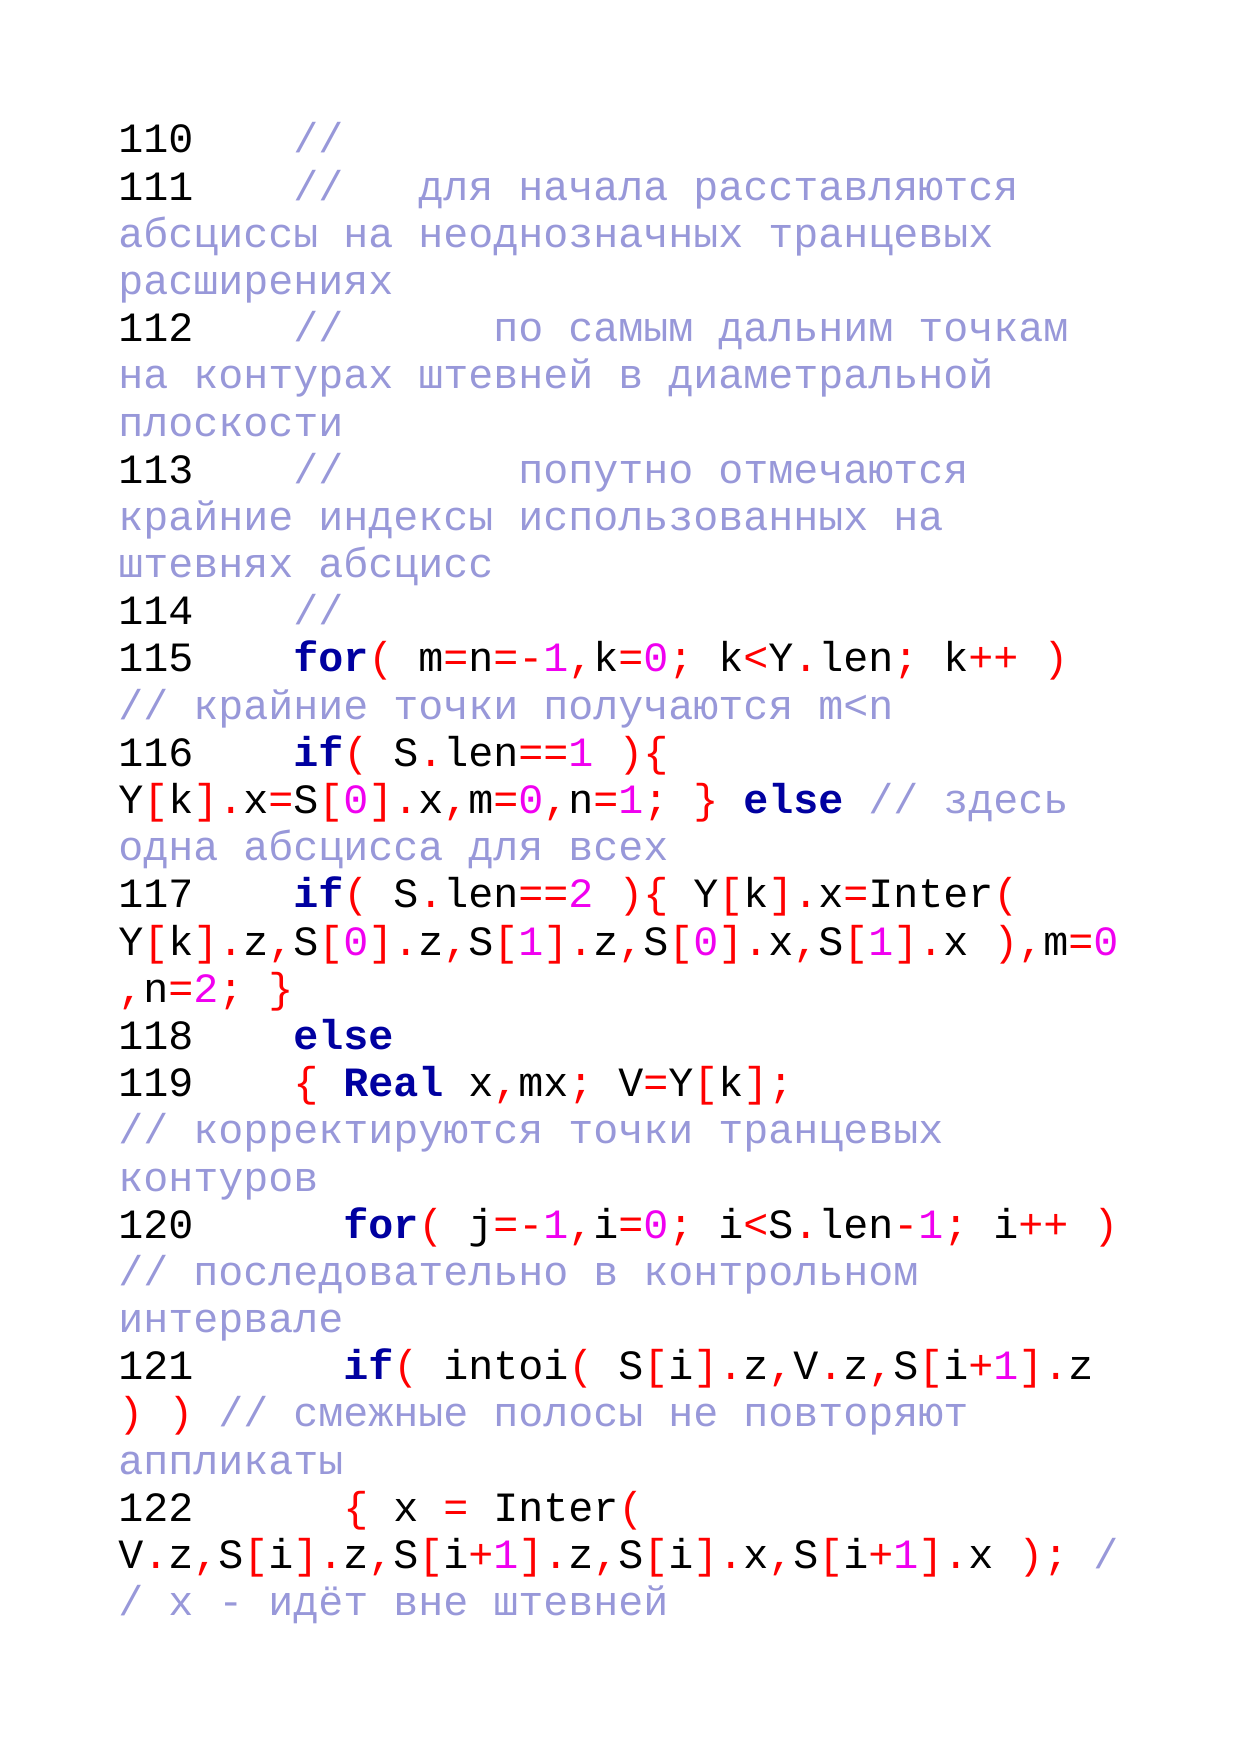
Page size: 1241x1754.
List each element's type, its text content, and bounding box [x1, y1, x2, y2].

subtitle 119 { Real x,mx; V=Y[k]; // корректируются точки транцевых контуров [118, 1062, 1122, 1203]
subtitle 113 // попутно отмечаются крайние индексы использованных на штевнях абсцисс [118, 448, 1122, 590]
subtitle 110 // [118, 118, 1122, 165]
subtitle 117 if( S.len==2 ){ Y[k].x=Inter( Y[k].z,S[0].z,S[1].z,S[0].x,S[1].x ),m=0,n=2; } [118, 873, 1122, 1015]
subtitle 122 { x = Inter( V.z,S[i].z,S[i+1].z,S[i].x,S[i+1].x ); // x - идёт вне штевней [118, 1487, 1122, 1628]
subtitle 115 for( m=n=-1,k=0; k<Y.len; k++ ) // крайние точки получаются m<n [118, 637, 1122, 732]
subtitle 111 // для начала расставляются абсциссы на неоднозначных транцевых расширениях [118, 165, 1122, 307]
subtitle 121 if( intoi( S[i].z,V.z,S[i+1].z ) ) // смежные полосы не повторяют аппликаты [118, 1345, 1122, 1487]
subtitle 114 // [118, 590, 1122, 637]
subtitle 112 // по самым дальним точкам на контурах штевней в диаметральной плоскости [118, 307, 1122, 448]
subtitle 120 for( j=-1,i=0; i<S.len-1; i++ ) // последовательно в контрольном интервале [118, 1203, 1122, 1345]
subtitle 116 if( S.len==1 ){ Y[k].x=S[0].x,m=0,n=1; } else // здесь одна абсцисса для всех [118, 732, 1122, 873]
subtitle 118 else [118, 1015, 1122, 1062]
